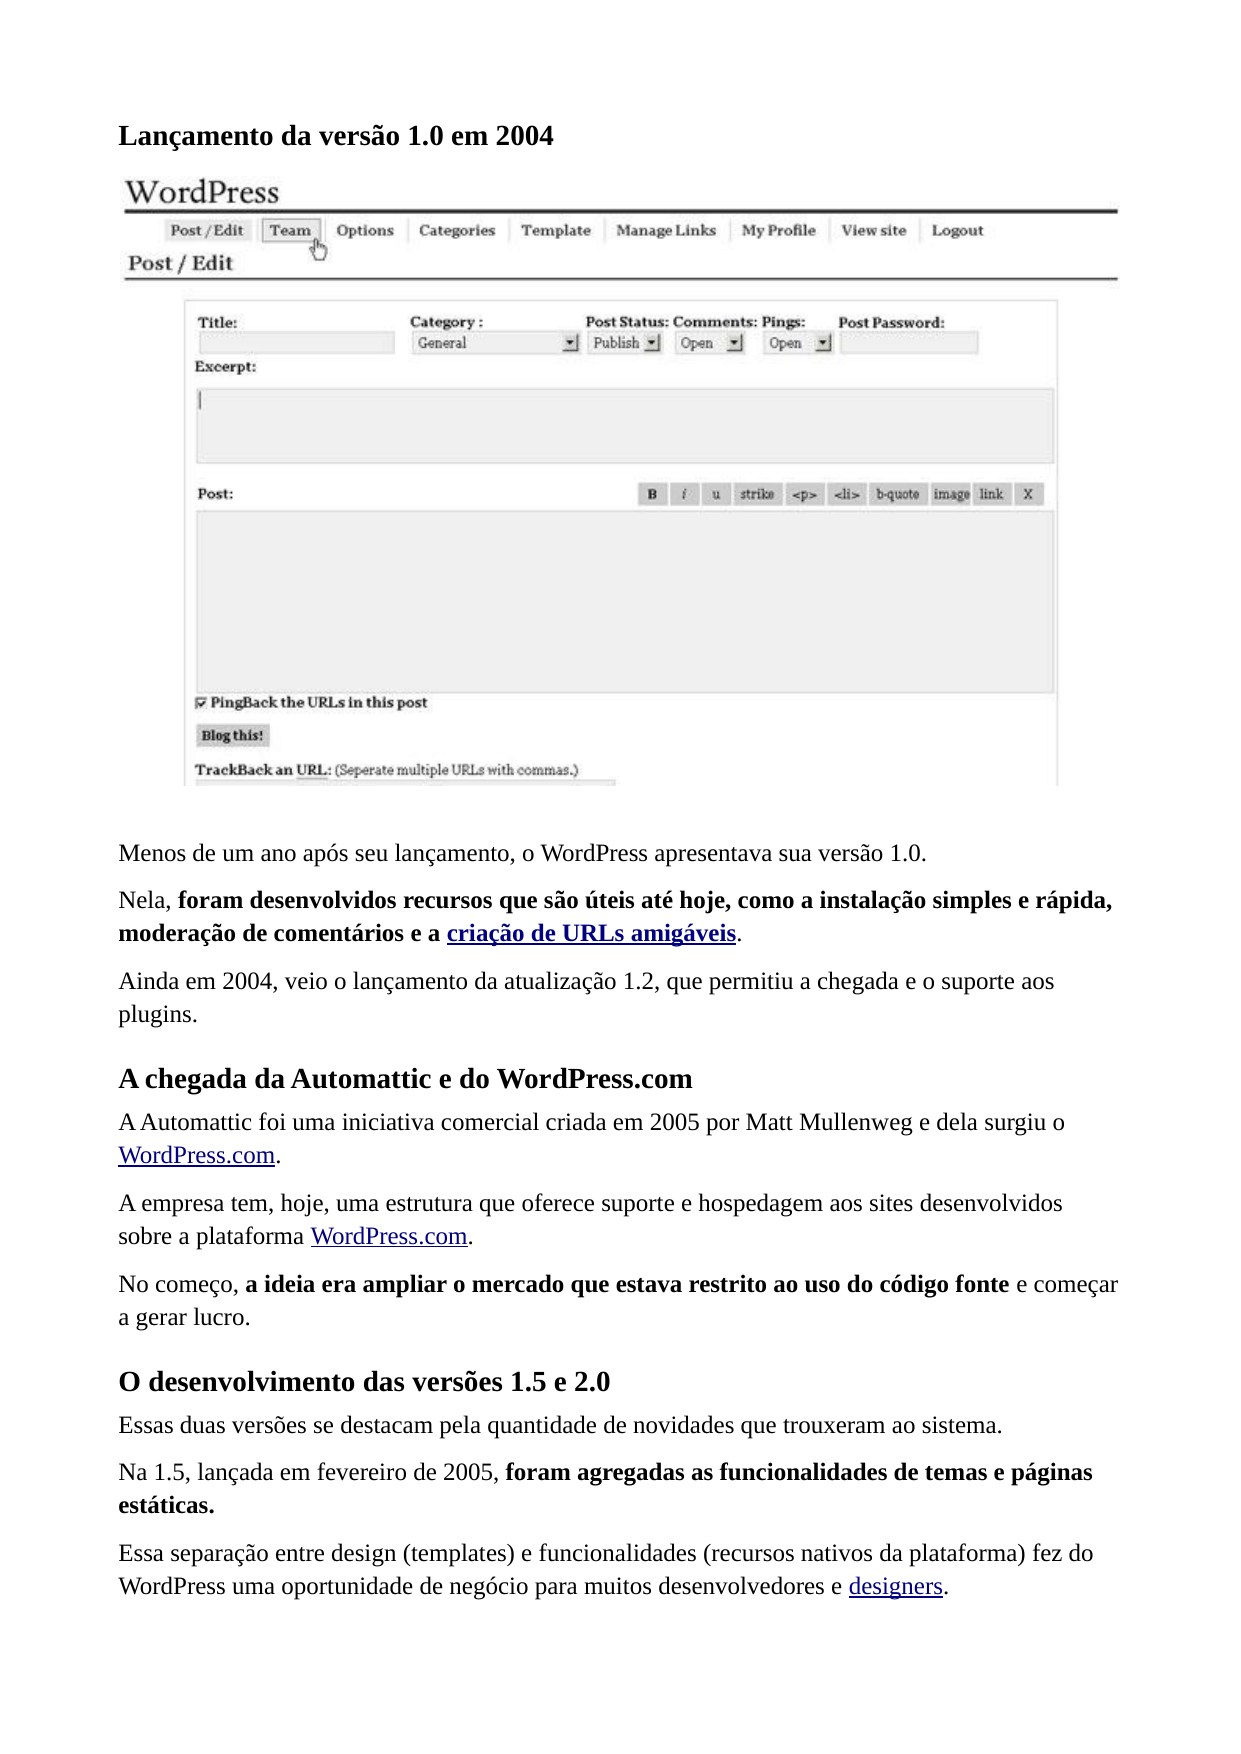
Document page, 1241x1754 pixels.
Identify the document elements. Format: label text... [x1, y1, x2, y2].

text Essas duas versões se destacam pela quantidade de novidades que trouxeram ao sistema. [118, 1410, 1122, 1439]
text Essa separação entre design (templates) e funcionalidades (recursos nativos da plataforma) fez do WordPress uma oportunidade de negócio para muitos desenvolvedores e designers. [118, 1538, 1122, 1600]
text Nela, foram desenvolvidos recursos que são úteis até hoje, como a instalação simples e rápida, moderação de comentários e a criação de URLs amigáveis. [118, 886, 1122, 947]
text Ainda em 2004, veio o lançamento da atualização 1.2, que permitiu a chegada e o suporte aos plugins. [118, 966, 1122, 1028]
text Menos de um ano após seu lançamento, o WordPress apresentava sua versão 1.0. [118, 838, 1122, 867]
subtitle Lançamento da versão 1.0 em 2004 [118, 118, 1122, 152]
subtitle A chegada da Automattic e do WordPress.com [118, 1061, 1122, 1095]
text No começo, a ideia era ampliar o mercado que estava restrito ao uso do código fonte e começar a gerar lucro. [118, 1269, 1122, 1330]
text A empresa tem, hoje, uma estrutura que oferece suporte e hospedagem aos sites desenvolvidos sobre a plataforma WordPress.com. [118, 1188, 1122, 1250]
text A Automattic foi uma iniciativa comercial criada em 2005 por Matt Mullenweg e dela surgiu o WordPress.com. [118, 1107, 1122, 1169]
text Na 1.5, lançada em fevereiro de 2005, foram agregadas as funcionalidades de temas e páginas estáticas. [118, 1457, 1122, 1519]
picture [120, 164, 1121, 786]
subtitle O desenvolvimento das versões 1.5 e 2.0 [118, 1364, 1122, 1397]
